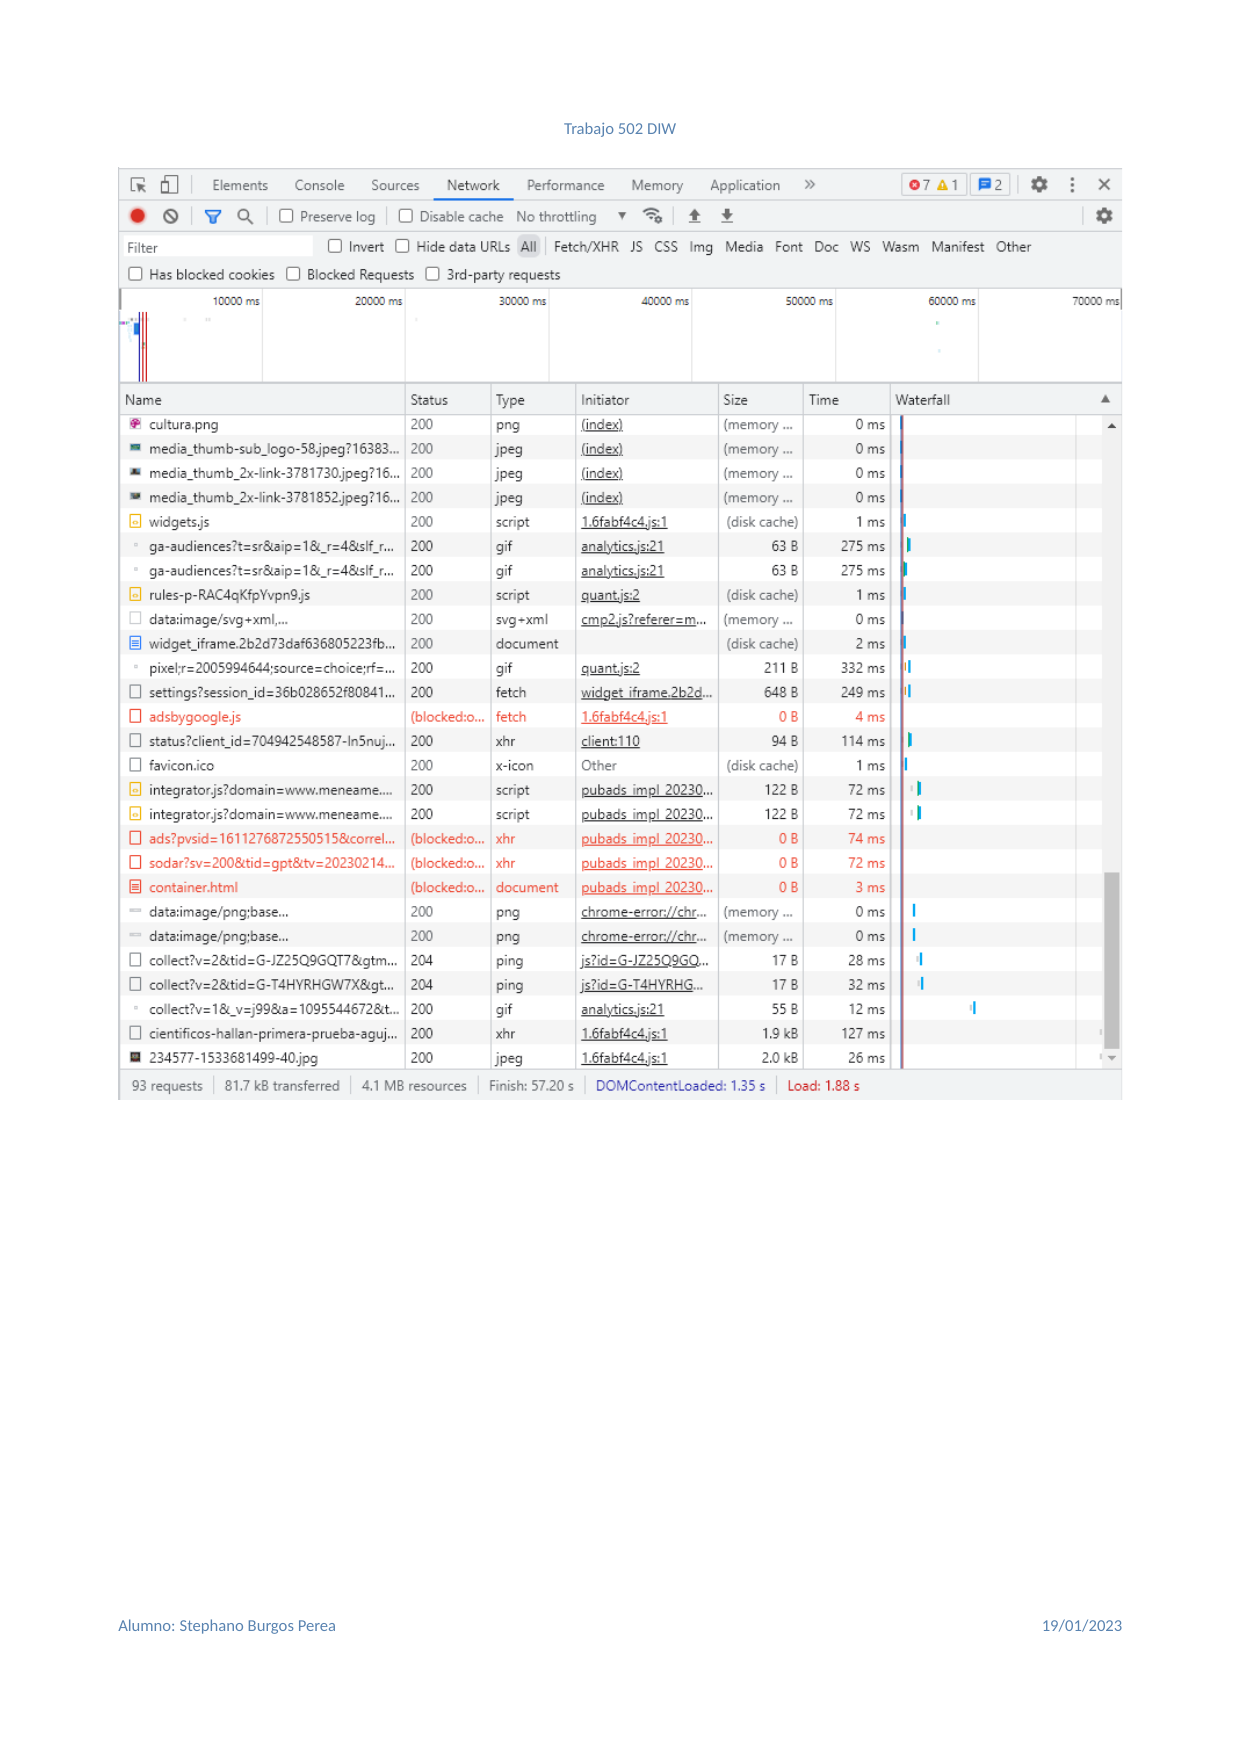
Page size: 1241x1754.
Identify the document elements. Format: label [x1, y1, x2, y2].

picture [118, 167, 1123, 1100]
